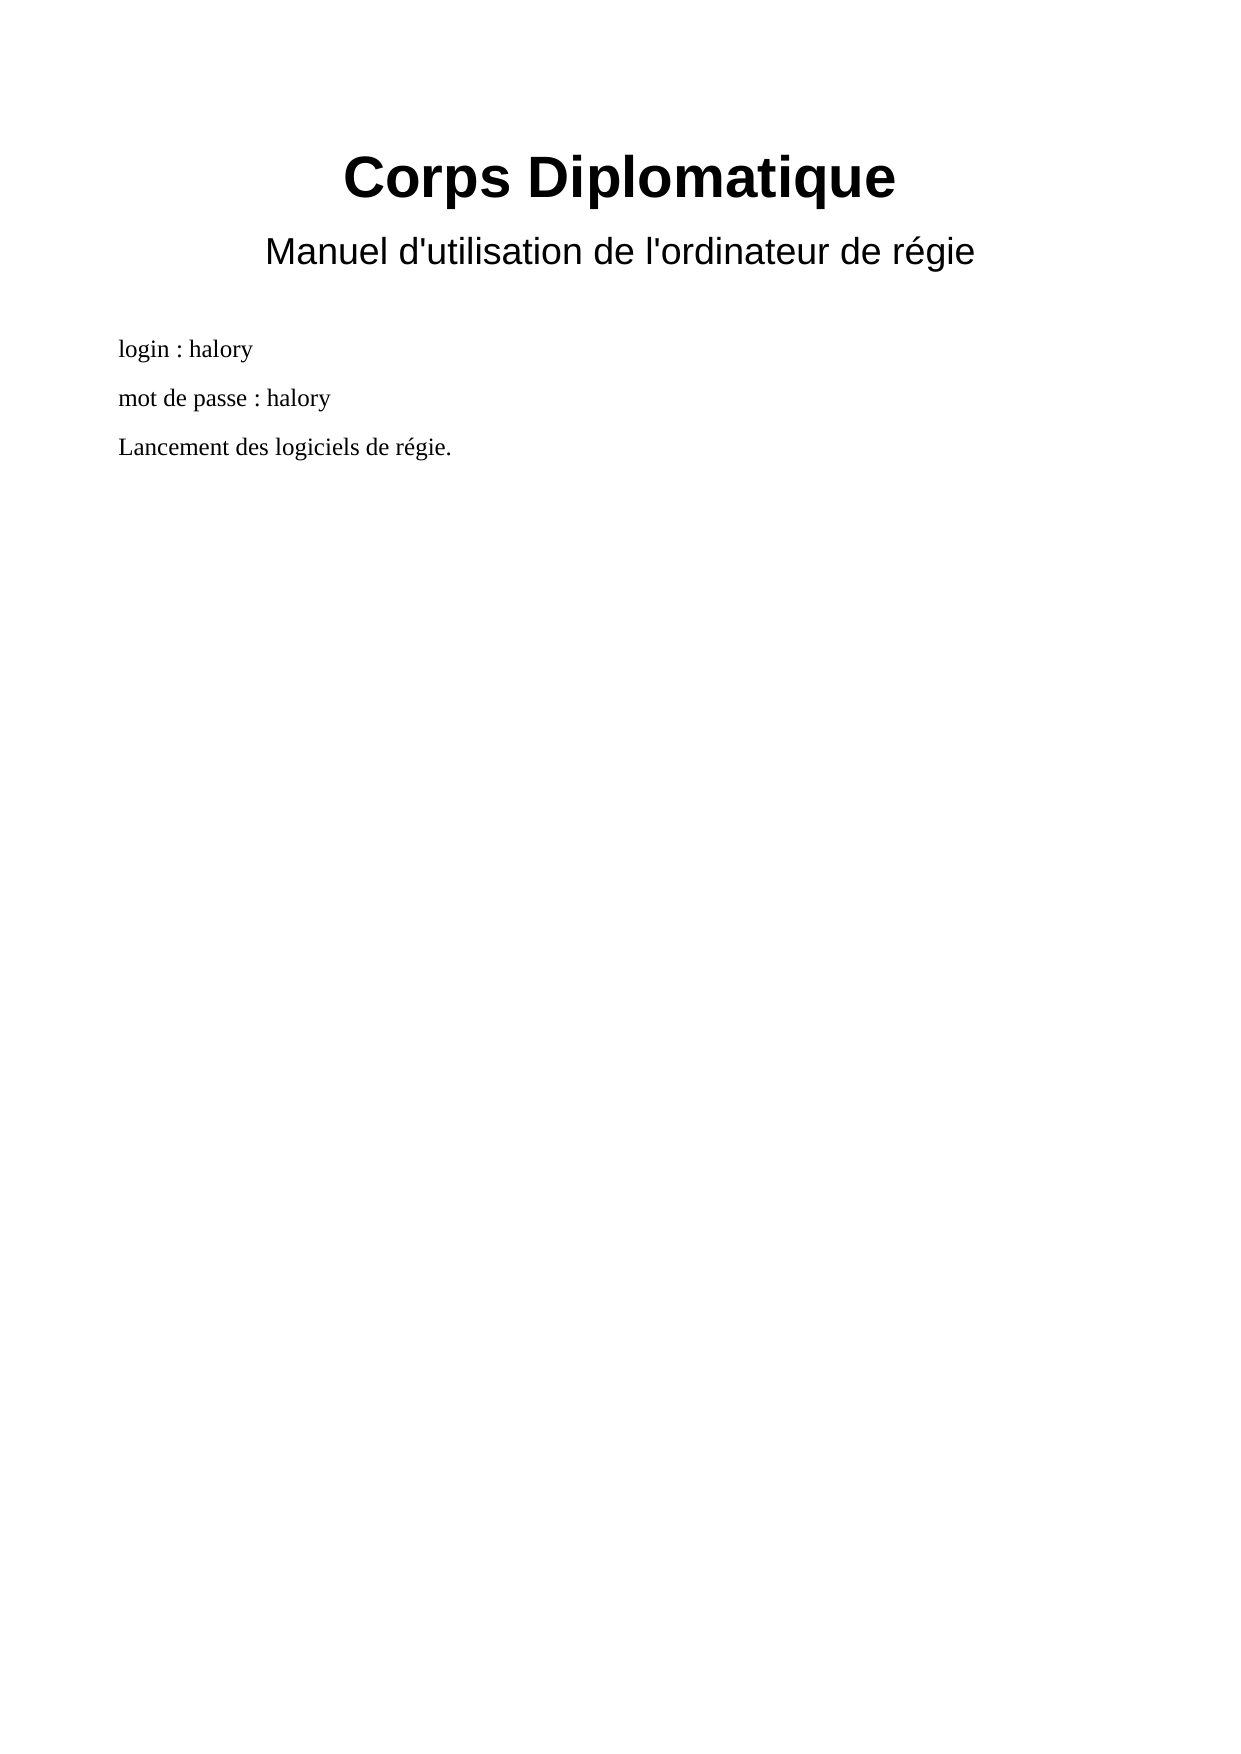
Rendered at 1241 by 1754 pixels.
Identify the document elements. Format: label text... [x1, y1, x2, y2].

text mot de passe : halory [118, 383, 1122, 411]
text login : halory [118, 334, 1122, 362]
text Lancement des logiciels de régie. [118, 432, 1122, 461]
subtitle Manuel d'utilisation de l'ordinateur de régie [118, 229, 1122, 272]
title Corps Diplomatique [118, 143, 1122, 210]
